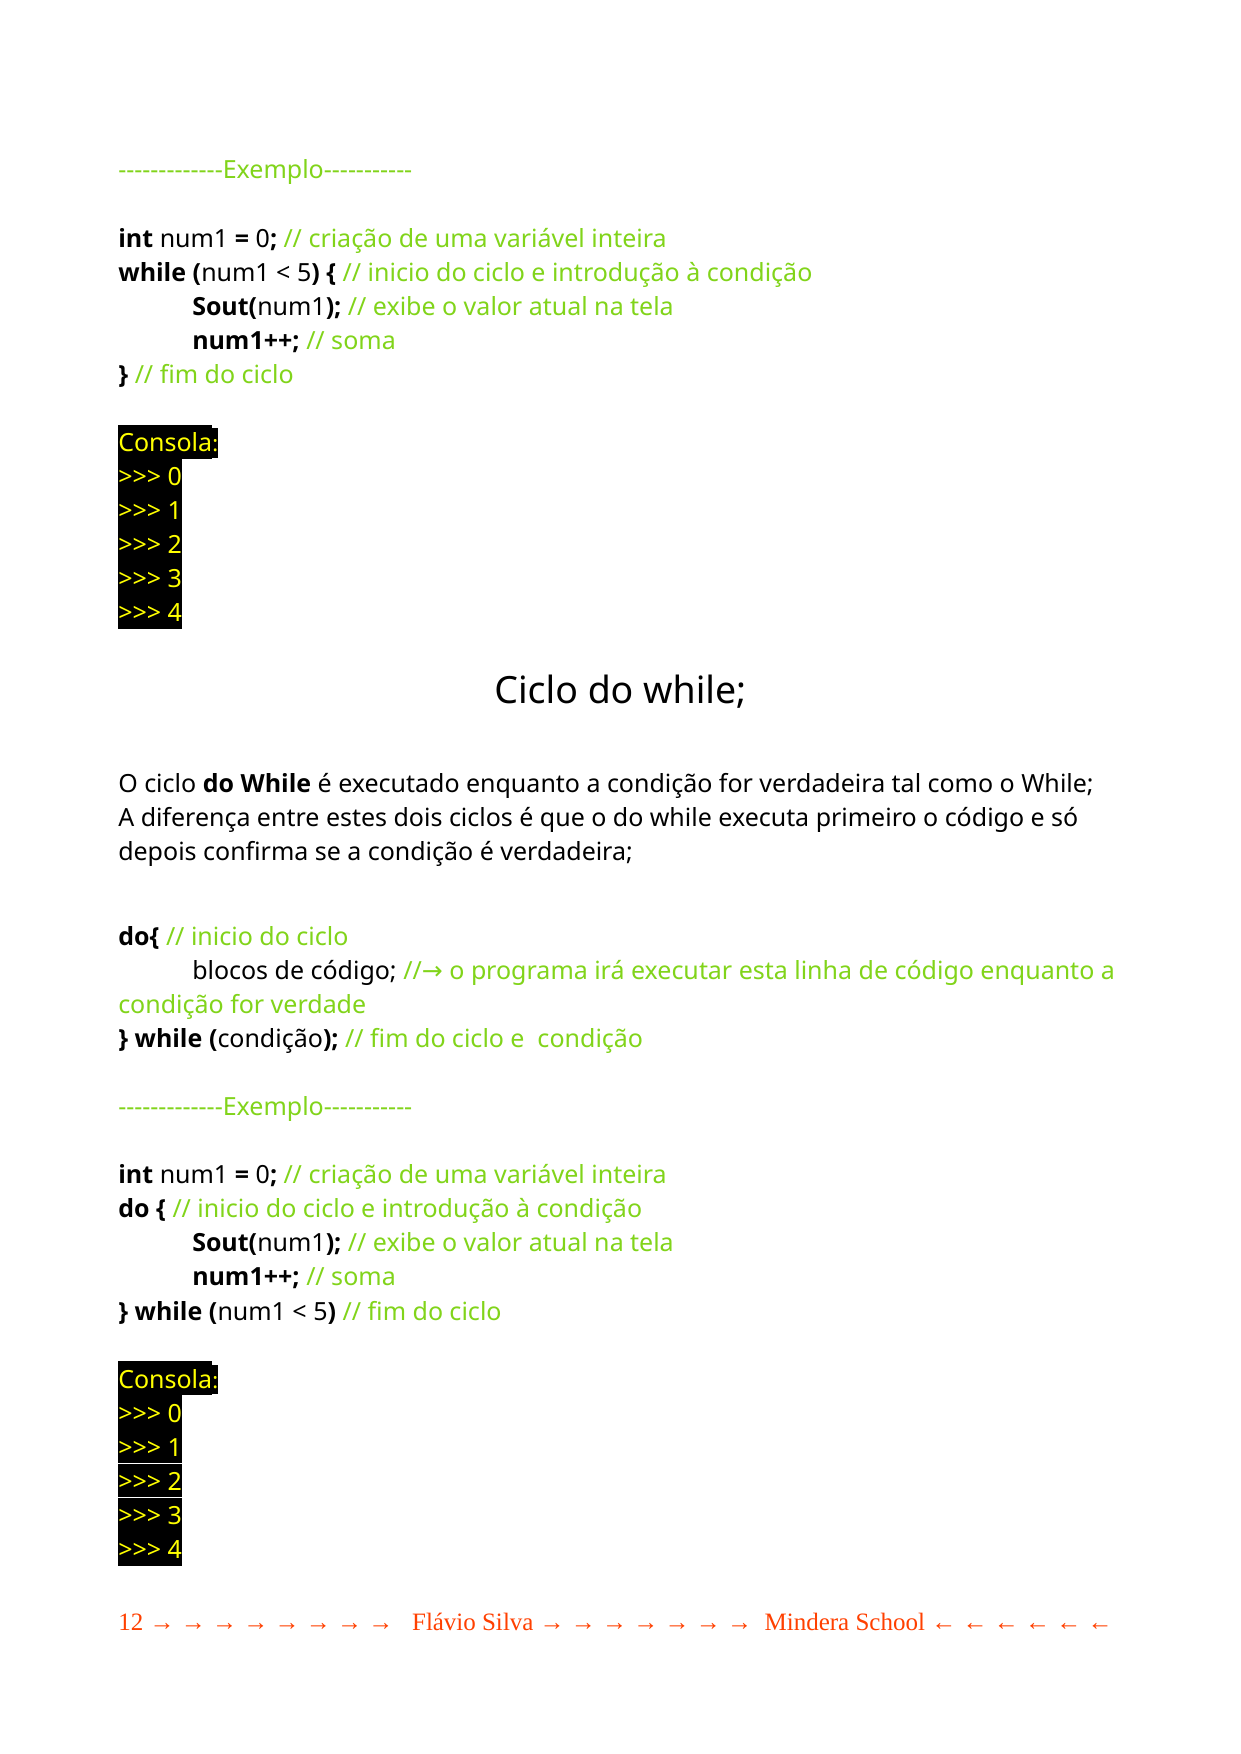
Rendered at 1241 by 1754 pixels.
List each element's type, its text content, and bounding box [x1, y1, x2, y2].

text num1++; // soma [118, 322, 1122, 357]
text >>> 1 [118, 1429, 1122, 1463]
text >>> 4 [118, 595, 1122, 629]
text Sout(num1); // exibe o valor atual na tela [118, 1225, 1122, 1259]
text -------------Exemplo----------- [118, 152, 1122, 186]
text do { // inicio do ciclo e introdução à condição [118, 1191, 1122, 1225]
text Ciclo do while; [118, 663, 1122, 714]
text >>> 0 [118, 1395, 1122, 1429]
text >>> 4 [118, 1532, 1122, 1566]
text Consola: [118, 425, 1122, 459]
text int num1 = 0; // criação de uma variável inteira [118, 1157, 1122, 1191]
text >>> 1 [118, 493, 1122, 527]
text int num1 = 0; // criação de uma variável inteira [118, 220, 1122, 254]
text Consola: [118, 1361, 1122, 1395]
text } while (condição); // fim do ciclo e condição [118, 1021, 1122, 1055]
text >>> 0 [118, 459, 1122, 493]
text -------------Exemplo----------- [118, 1089, 1122, 1123]
text >>> 3 [118, 1497, 1122, 1532]
text } while (num1 < 5) // fim do ciclo [118, 1293, 1122, 1327]
text A diferença entre estes dois ciclos é que o do while executa primeiro o código e só depois confirma se a condição é verdadeira; [118, 799, 1122, 867]
text do{ // inicio do ciclo [118, 918, 1122, 952]
text O ciclo do While é executado enquanto a condição for verdadeira tal como o While; [118, 765, 1122, 799]
text while (num1 < 5) { // inicio do ciclo e introdução à condição [118, 254, 1122, 288]
text >>> 3 [118, 561, 1122, 595]
text >>> 2 [118, 527, 1122, 561]
text blocos de código; //→ o programa irá executar esta linha de código enquanto a condição for verdade [118, 952, 1122, 1021]
text num1++; // soma [118, 1259, 1122, 1293]
text } // fim do ciclo [118, 357, 1122, 391]
text Sout(num1); // exibe o valor atual na tela [118, 288, 1122, 322]
text >>> 2 [118, 1463, 1122, 1497]
